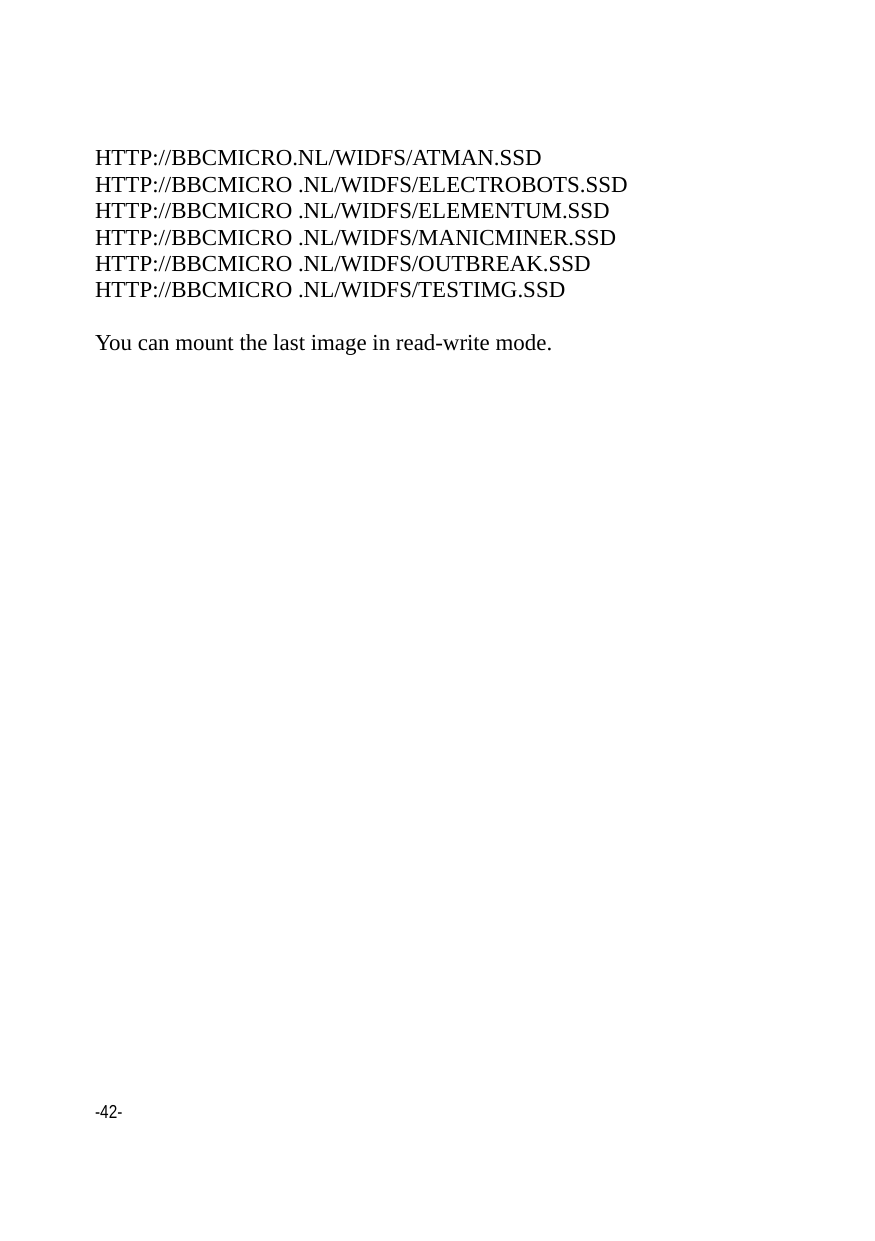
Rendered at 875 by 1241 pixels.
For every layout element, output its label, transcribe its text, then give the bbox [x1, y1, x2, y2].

text You can mount the last image in read-write mode. [95, 329, 815, 355]
text HTTP://BBCMICRO .NL/WIDFS/TESTIMG.SSD [95, 276, 815, 303]
text HTTP://BBCMICRO .NL/WIDFS/ELEMENTUM.SSD [95, 197, 815, 223]
text HTTP://BBCMICRO .NL/WIDFS/OUTBREAK.SSD [95, 250, 815, 276]
text HTTP://BBCMICRO .NL/WIDFS/ELECTROBOTS.SSD [95, 171, 815, 197]
text HTTP://BBCMICRO .NL/WIDFS/MANICMINER.SSD [95, 223, 815, 250]
text HTTP://BBCMICRO.NL/WIDFS/ATMAN.SSD [95, 144, 815, 171]
